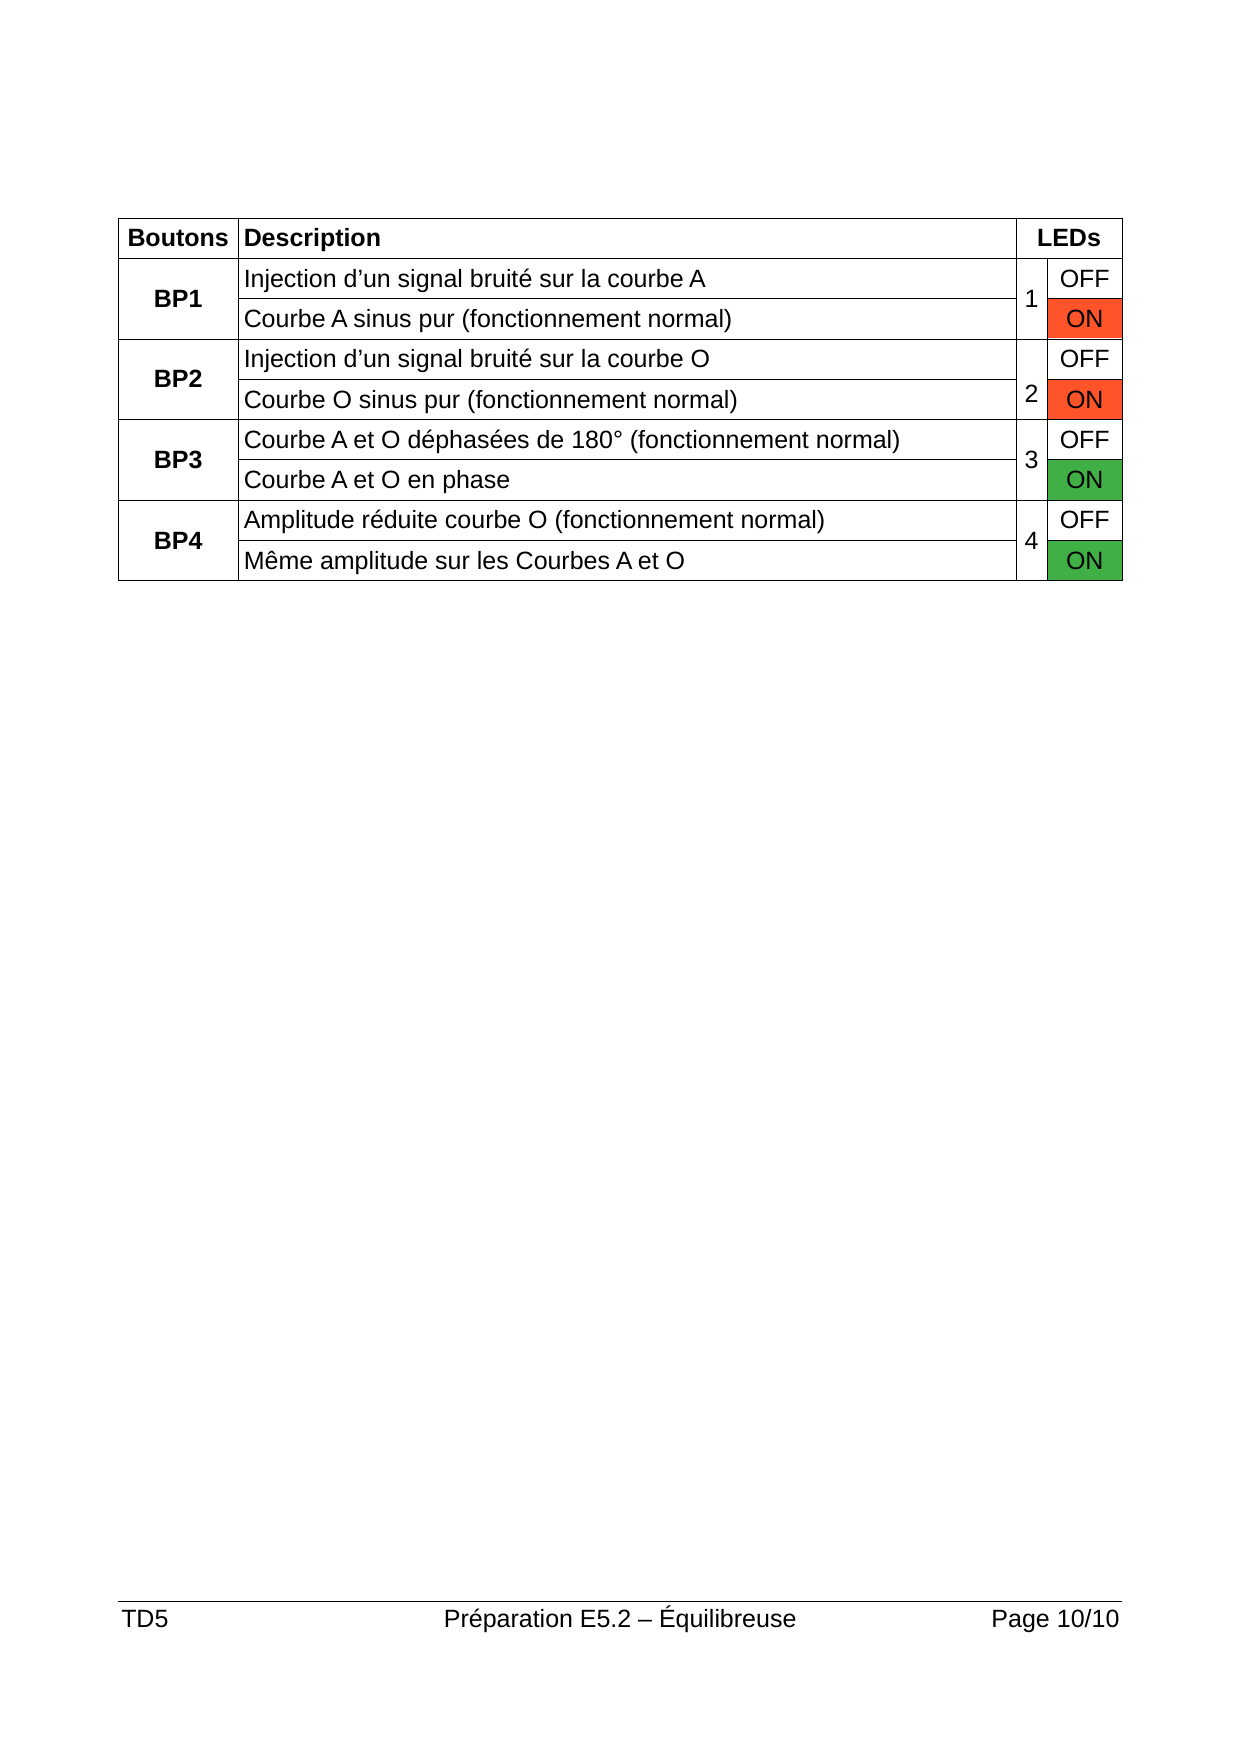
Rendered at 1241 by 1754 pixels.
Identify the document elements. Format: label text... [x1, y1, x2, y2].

table_cell Amplitude réduite courbe O (fonctionnement normal) [239, 501, 1016, 540]
table_cell Même amplitude sur les Courbes A et O [239, 541, 1016, 580]
table_cell Courbe A et O déphasées de 180° (fonctionnement normal) [239, 420, 1016, 459]
table_cell BP2 [119, 340, 238, 419]
table_cell Courbe O sinus pur (fonctionnement normal) [239, 380, 1016, 419]
table_cell OFF [1048, 259, 1122, 298]
table_cell Courbe A sinus pur (fonctionnement normal) [239, 299, 1016, 338]
table_cell 4 [1017, 501, 1047, 580]
table_cell BP4 [119, 501, 238, 580]
table_header LEDs [1017, 219, 1122, 258]
table_cell ON [1048, 380, 1122, 419]
table_cell Injection d’un signal bruité sur la courbe A [239, 259, 1016, 298]
table_cell 3 [1017, 420, 1047, 500]
table_cell Courbe A et O en phase [239, 460, 1016, 500]
table_cell BP3 [119, 420, 238, 500]
table_cell ON [1048, 460, 1122, 500]
table_cell Injection d’un signal bruité sur la courbe O [239, 340, 1016, 379]
table_cell OFF [1048, 340, 1122, 379]
table_cell OFF [1048, 420, 1122, 459]
table_cell OFF [1048, 501, 1122, 540]
table_cell ON [1048, 299, 1122, 338]
table_cell 2 [1017, 340, 1047, 419]
table_cell BP1 [119, 259, 238, 338]
table_cell ON [1048, 541, 1122, 580]
table_cell 1 [1017, 259, 1047, 338]
table_header Description [239, 219, 1016, 258]
table_header Boutons [119, 219, 238, 258]
